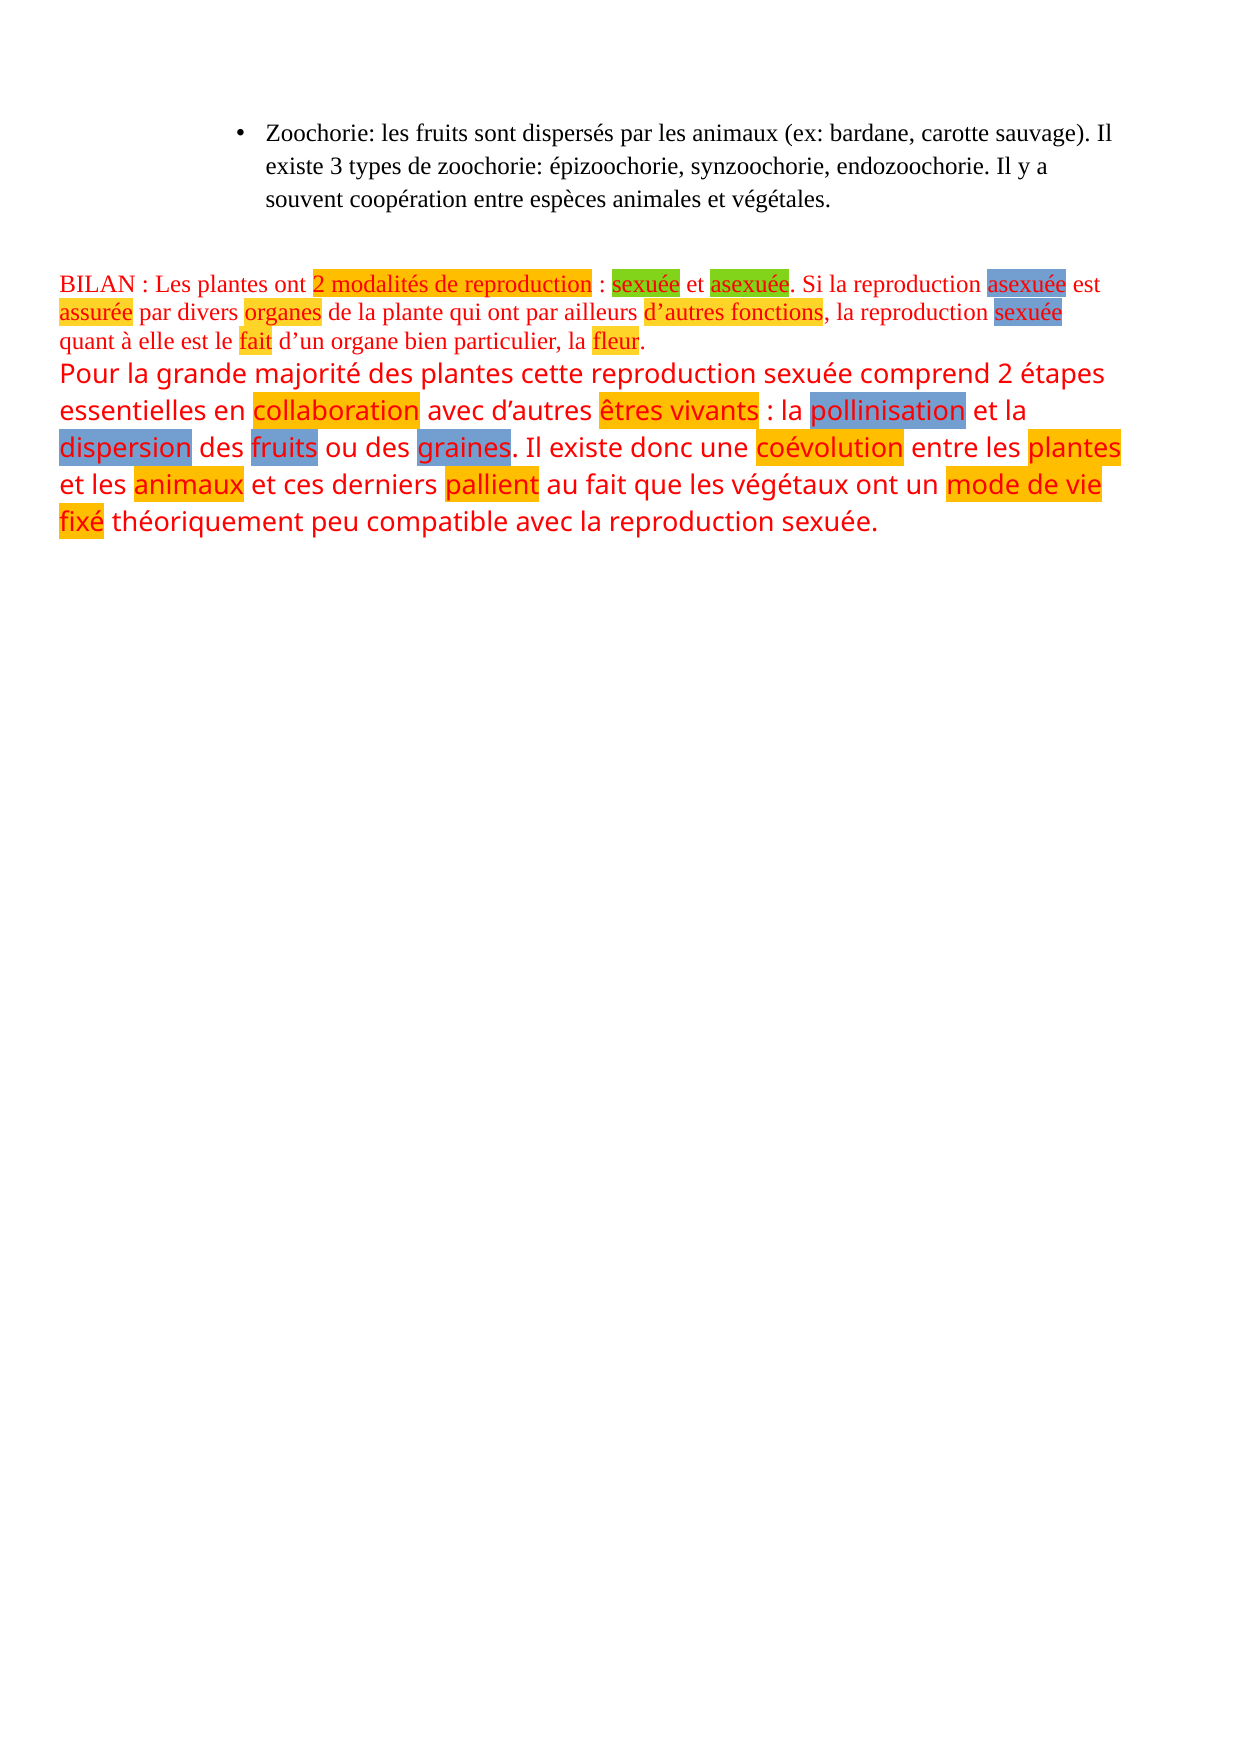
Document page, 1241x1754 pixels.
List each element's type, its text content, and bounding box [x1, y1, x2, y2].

list BILAN : Les plantes ont 2 modalités de reproduction : sexuée et asexuée. Si la reproduction asexuée est assurée par divers organes de la plante qui ont par ailleurs d’autres fonctions, la reproduction sexuée quant à elle est le fait d’un organe bien particulier, la fleur. [59, 269, 1122, 355]
list Zoochorie: les fruits sont dispersés par les animaux (ex: bardane, carotte sauvage). Il existe 3 types de zoochorie: épizoochorie, synzoochorie, endozoochorie. Il y a souvent coopération entre espèces animales et végétales. [236, 118, 1122, 213]
list Pour la grande majorité des plantes cette reproduction sexuée comprend 2 étapes essentielles en collaboration avec d’autres êtres vivants : la pollinisation et la dispersion des fruits ou des graines. Il existe donc une coévolution entre les plantes et les animaux et ces derniers pallient au fait que les végétaux ont un mode de vie fixé théoriquement peu compatible avec la reproduction sexuée. [59, 355, 1122, 539]
